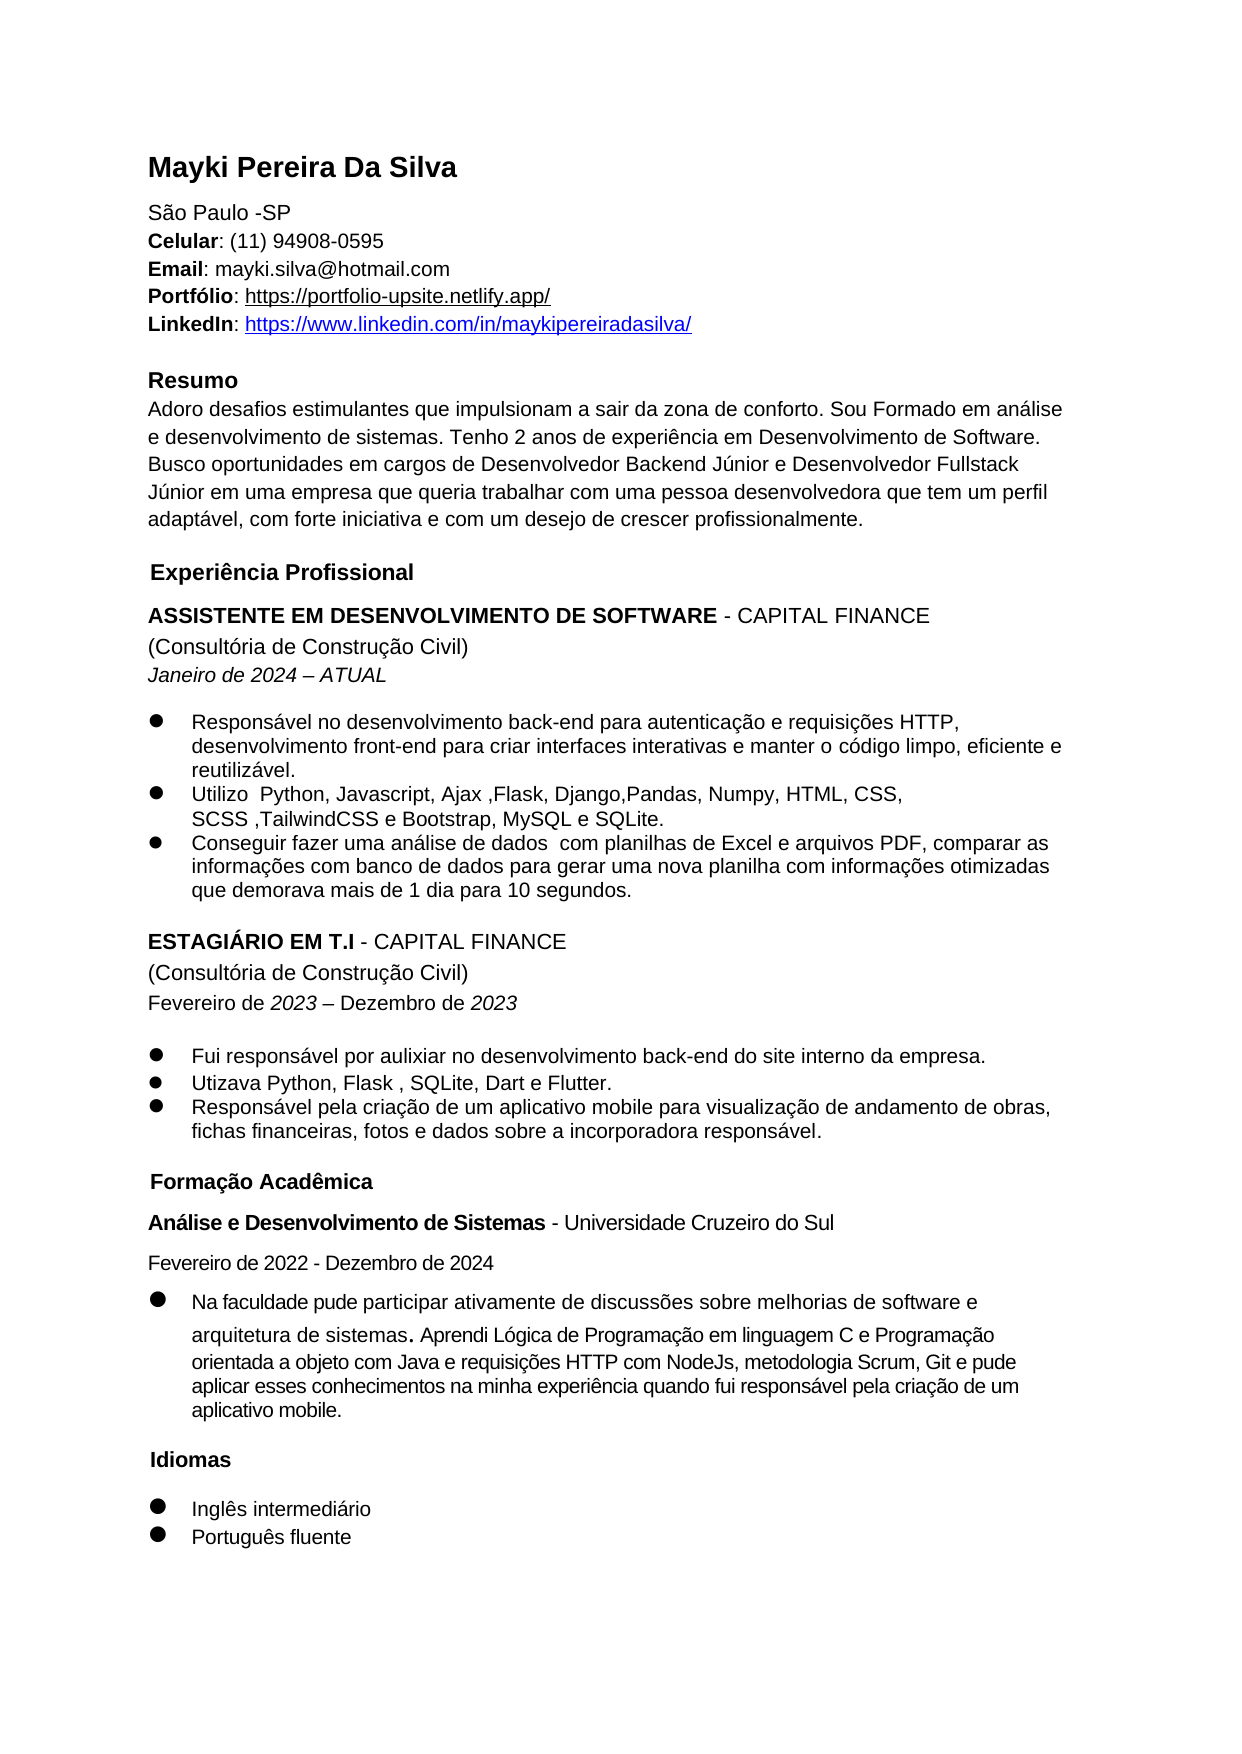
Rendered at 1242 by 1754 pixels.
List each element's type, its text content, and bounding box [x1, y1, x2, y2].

subtitle Idiomas [150, 1447, 1079, 1473]
subtitle Formação Acadêmica [150, 1169, 1079, 1194]
subtitle Experiência Profissional [150, 558, 1079, 585]
text Adoro desafios estimulantes que impulsionam a sair da zona de conforto. Sou Formado em análise e desenvolvimento de sistemas. Tenho 2 anos de experiência em Desenvolvimento de Software. Busco oportunidades em cargos de Desenvolvedor Backend Júnior e Desenvolvedor Fullstack Júnior em uma empresa que queria trabalhar com uma pessoa desenvolvedora que tem um perfil adaptável, com forte iniciativa e com um desejo de crescer profissionalmente. [148, 397, 1079, 531]
list Conseguir fazer uma análise de dados com planilhas de Excel e arquivos PDF, comparar as informações com banco de dados para gerar uma nova planilha com informações otimizadas que demorava mais de 1 dia para 10 segundos. [148, 830, 1079, 902]
text Fevereiro de 2022 - Dezembro de 2024 [148, 1251, 1079, 1274]
text Portfólio: https://portfolio-upsite.netlify.app/ [148, 284, 1079, 308]
list Na faculdade pude participar ativamente de discussões sobre melhorias de software e arquitetura de sistemas. Aprendi Lógica de Programação em linguagem C e Programação orientada a objeto com Java e requisições HTTP com NodeJs, metodologia Scrum, Git e pude aplicar esses conhecimentos na minha experiência quando fui responsável pela criação de um aplicativo mobile. [148, 1290, 1079, 1422]
list Português fluente [148, 1534, 248, 1547]
text Email: mayki.silva@hotmail.com [148, 257, 1079, 281]
list Responsável no desenvolvimento back-end para autenticação e requisições HTTP, desenvolvimento front-end para criar interfaces interativas e manter o código limpo, eficiente e reutilizável. [148, 709, 1079, 782]
text (Consultória de Construção Civil) [148, 960, 1079, 985]
text Mayki Pereira Da Silva [148, 150, 786, 183]
text Celular: (11) 94908-0595 [148, 229, 1079, 253]
text Resumo [148, 367, 1079, 393]
list Inglês intermediário [148, 1506, 216, 1519]
text ESTAGIÁRIO EM T.I - CAPITAL FINANCE [148, 928, 1079, 954]
list Português fluente [250, 1534, 1079, 1547]
text (Consultória de Construção Civil) Janeiro de 2024 – ATUAL [148, 634, 1079, 687]
list Utilizo Python, Javascript, Ajax ,Flask, Django,Pandas, Numpy, HTML, CSS, SCSS ,TailwindCSS e Bootstrap, MySQL e SQLite. [148, 782, 1079, 830]
text LinkedIn: https://www.linkedin.com/in/maykipereiradasilva/ [148, 312, 1079, 336]
list Responsável pela criação de um aplicativo mobile para visualização de andamento de obras, fichas financeiras, fotos e dados sobre a incorporadora responsável. [148, 1094, 1079, 1143]
text Análise e Desenvolvimento de Sistemas - Universidade Cruzeiro do Sul [148, 1210, 1079, 1235]
list Inglês intermediário [218, 1506, 1079, 1519]
list Fui responsável por aulixiar no desenvolvimento back-end do site interno da empresa. [148, 1044, 1079, 1068]
text São Paulo -SP [148, 200, 1079, 226]
text ASSISTENTE EM DESENVOLVIMENTO DE SOFTWARE - CAPITAL FINANCE [148, 603, 1079, 628]
list Utizava Python, Flask , SQLite, Dart e Flutter. [148, 1071, 1079, 1094]
text Fevereiro de 2023 – Dezembro de 2023 [148, 991, 1079, 1015]
